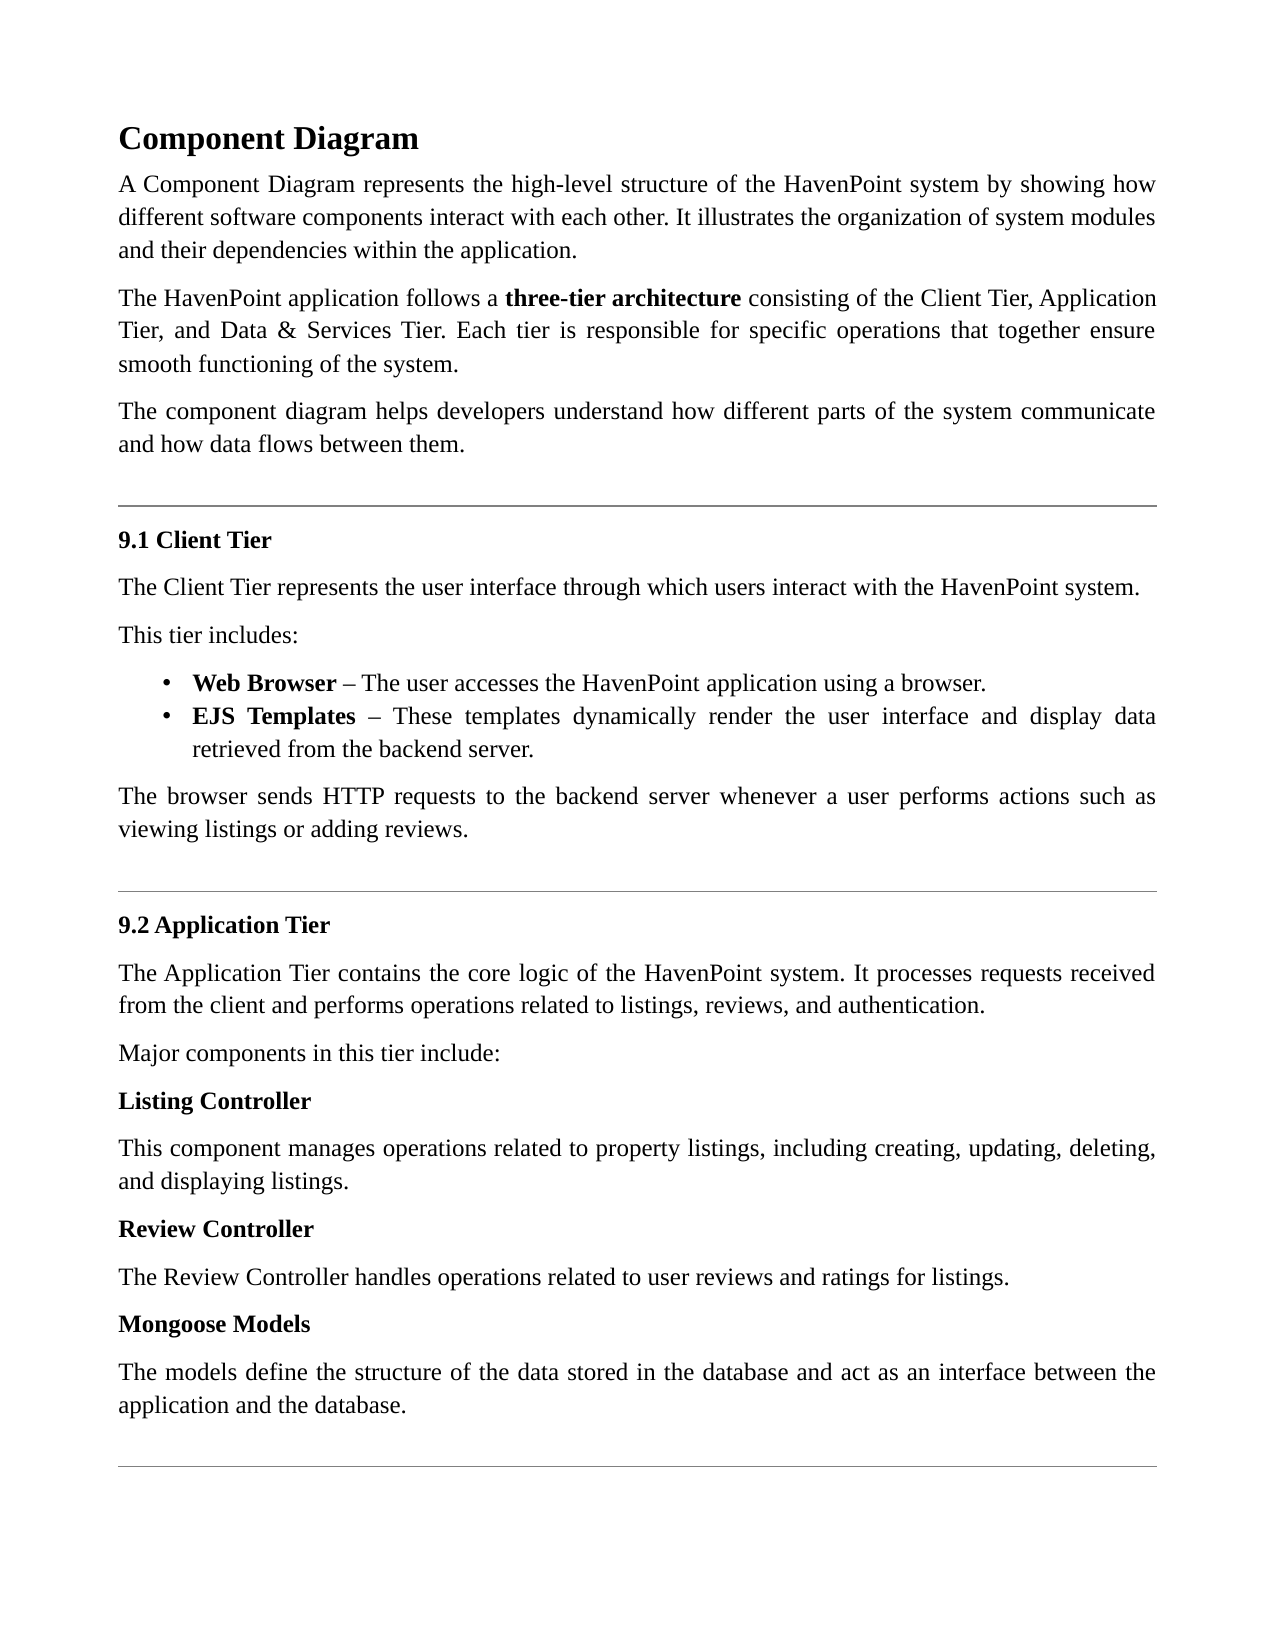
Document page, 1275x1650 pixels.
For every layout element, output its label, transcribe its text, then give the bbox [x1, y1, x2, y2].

text A Component Diagram represents the high-level structure of the HavenPoint system by showing how different software components interact with each other. It illustrates the organization of system modules and their dependencies within the application. [118, 169, 1157, 264]
text This tier includes: [118, 620, 1157, 649]
text The HavenPoint application follows a three-tier architecture consisting of the Client Tier, Application Tier, and Data & Services Tier. Each tier is responsible for specific operations that together ensure smooth functioning of the system. [118, 283, 1157, 377]
text The browser sends HTTP requests to the backend server whenever a user performs actions such as viewing listings or adding reviews. [118, 781, 1157, 843]
subtitle 9.1 Client Tier [118, 525, 1157, 554]
text The Client Tier represents the user interface through which users interact with the HavenPoint system. [118, 572, 1157, 601]
subtitle Mongoose Models [118, 1309, 1157, 1338]
subtitle 9.2 Application Tier [118, 910, 1157, 939]
subtitle Listing Controller [118, 1086, 1157, 1114]
text This component manages operations related to property listings, including creating, updating, deleting, and displaying listings. [118, 1133, 1157, 1195]
text The Review Controller handles operations related to user reviews and ratings for listings. [118, 1262, 1157, 1290]
text The Application Tier contains the core logic of the HavenPoint system. It processes requests received from the client and performs operations related to listings, reviews, and authentication. [118, 958, 1157, 1019]
text Major components in this tier include: [118, 1038, 1157, 1067]
list Web Browser – The user accesses the HavenPoint application using a browser. [162, 668, 1157, 696]
subtitle Review Controller [118, 1214, 1157, 1243]
subtitle Component Diagram [118, 118, 1157, 156]
list EJS Templates – These templates dynamically render the user interface and display data retrieved from the backend server. [162, 701, 1157, 762]
text The models define the structure of the data stored in the database and act as an interface between the application and the database. [118, 1357, 1157, 1419]
text The component diagram helps developers understand how different parts of the system communicate and how data flows between them. [118, 396, 1157, 458]
